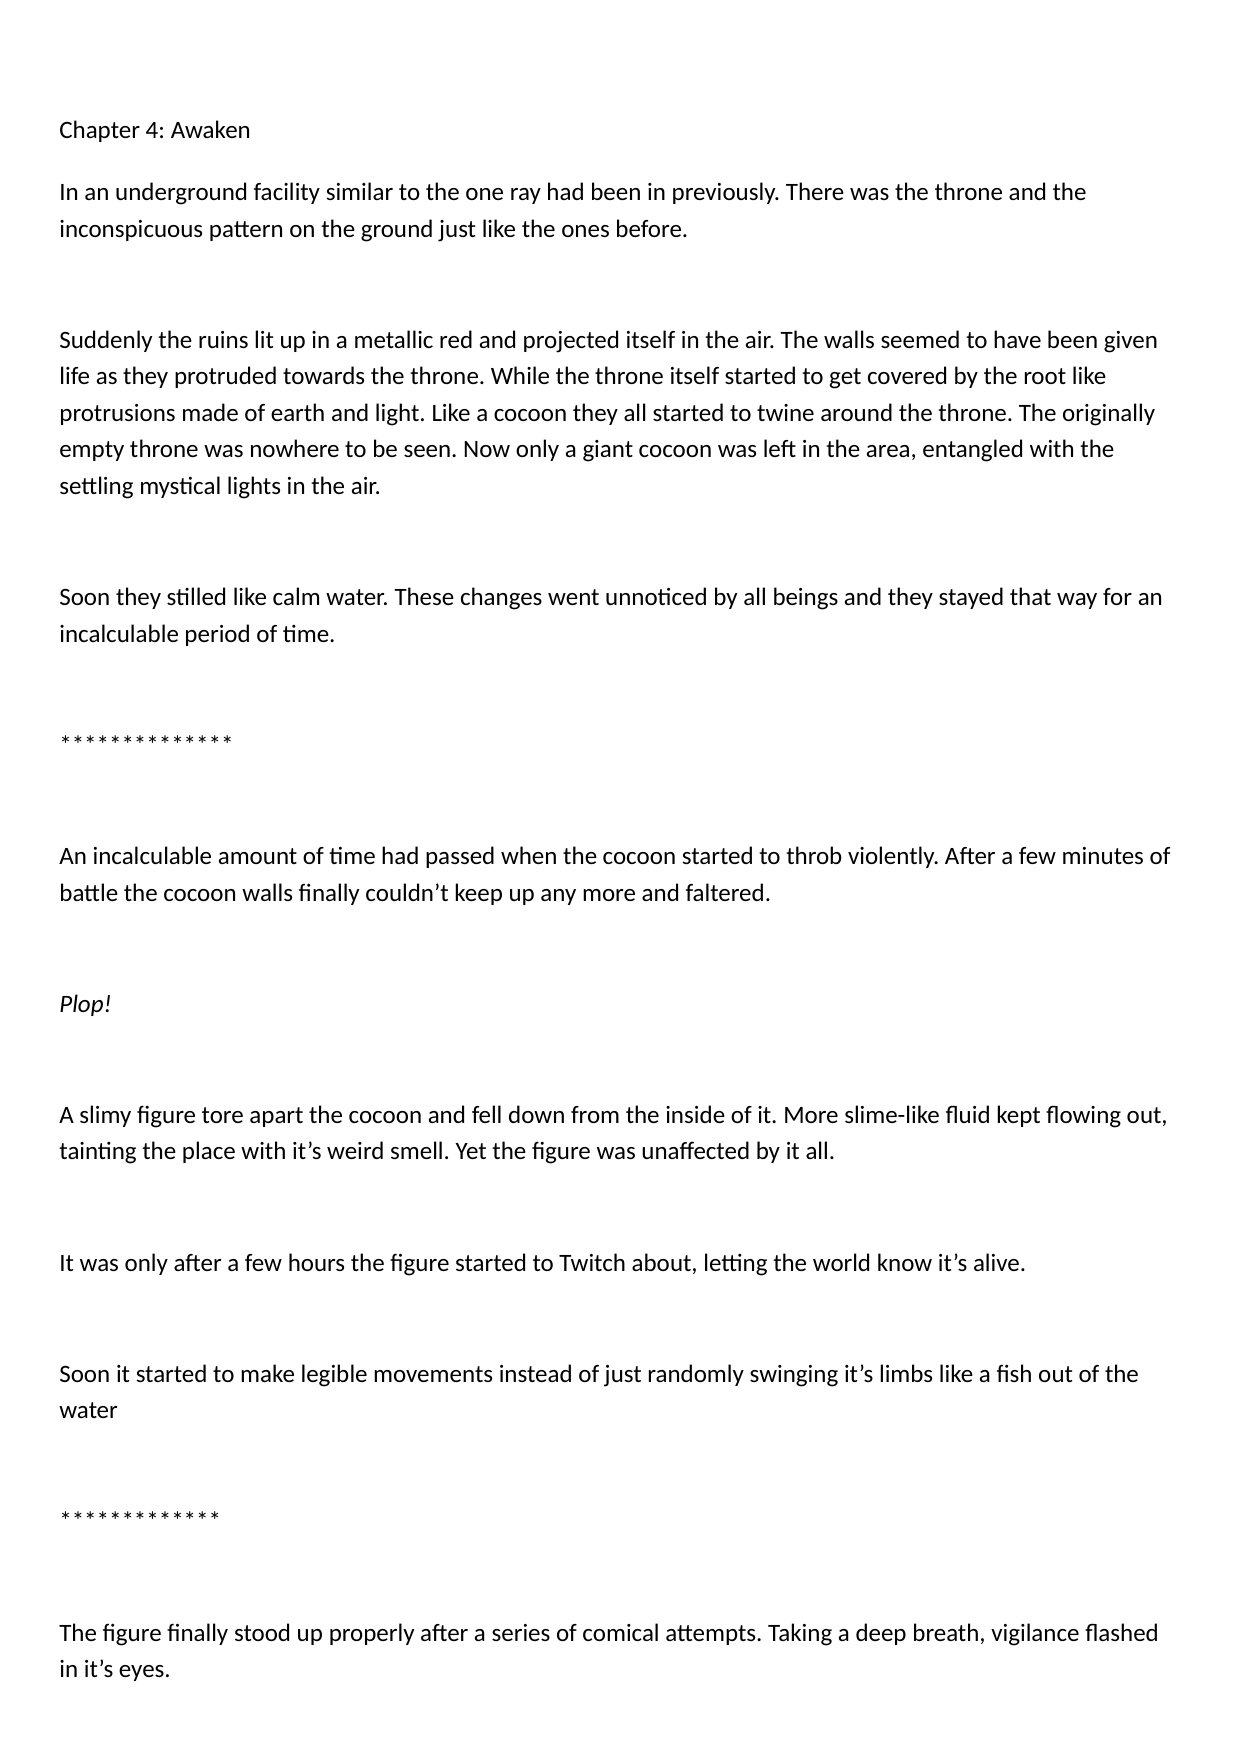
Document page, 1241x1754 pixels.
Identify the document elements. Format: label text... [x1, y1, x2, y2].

text The figure finally stood up properly after a series of comical attempts. Taking a deep breath, vigilance flashed in it’s eyes. [59, 1617, 1181, 1684]
text Suddenly the ruins lit up in a metallic red and projected itself in the air. The walls seemed to have been given life as they protruded towards the throne. While the throne itself started to get covered by the root like protrusions made of earth and light. Like a cocoon they all started to twine around the throne. The originally empty throne was nowhere to be seen. Now only a giant cocoon was left in the area, entangled with the settling mystical lights in the air. [59, 324, 1181, 501]
text It was only after a few hours the figure started to Twitch about, letting the world know it’s alive. [59, 1247, 1181, 1277]
text An incalculable amount of time had passed when the cocoon started to throb violently. After a few minutes of battle the cocoon walls finally couldn’t keep up any more and faltered. [59, 840, 1181, 907]
text Soon they stilled like calm water. These changes went unnoticed by all beings and they stayed that way for an incalculable period of time. [59, 581, 1181, 648]
text A slimy figure tore apart the cocoon and fell down from the inside of it. More slime-like fluid kept flowing out, tainting the place with it’s weird smell. Yet the figure was unaffected by it all. [59, 1099, 1181, 1166]
text Plop! [59, 988, 1181, 1018]
text Chapter 4: Awaken [59, 114, 1181, 145]
text ************* [59, 1506, 1181, 1536]
text ************** [59, 729, 1181, 759]
text Soon it started to make legible movements instead of just randomly swinging it’s limbs like a fish out of the water [59, 1358, 1181, 1425]
text In an underground facility similar to the one ray had been in previously. There was the throne and the inconspicuous pattern on the ground just like the ones before. [59, 176, 1181, 243]
